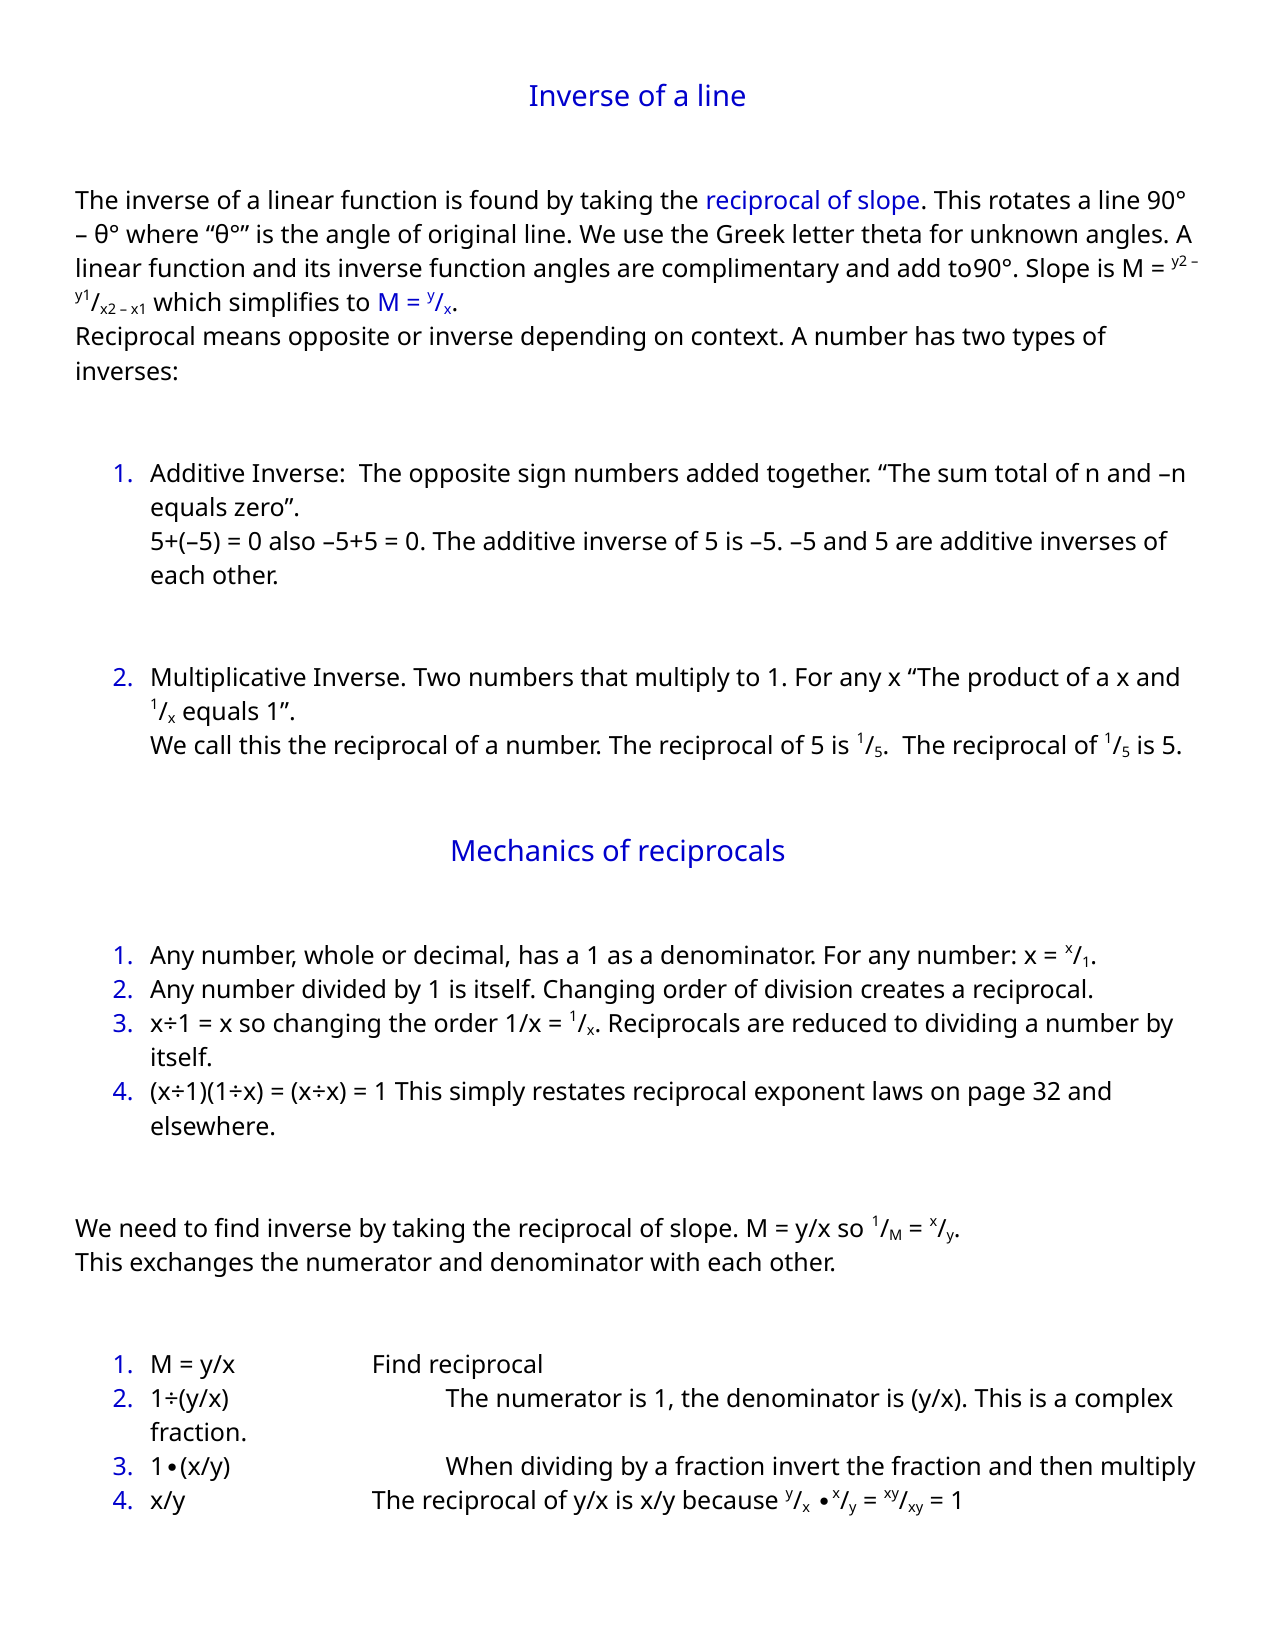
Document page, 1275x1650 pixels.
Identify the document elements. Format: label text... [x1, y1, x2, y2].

list x÷1 = x so changing the order 1/x = 1/x. Reciprocals are reduced to dividing a number by itself. [112, 1006, 1200, 1074]
list Any number divided by 1 is itself. Changing order of division creates a reciprocal. [112, 972, 1200, 1006]
text Reciprocal means opposite or inverse depending on context. A number has two types of inverses: [75, 319, 1200, 387]
text The inverse of a linear function is found by taking the reciprocal of slope. This rotates a line 90° – θ° where “θ°” is the angle of original line. We use the Greek letter theta for unknown angles. A linear function and its inverse function angles are complimentary and add to90°. Slope is M = y2 –y1/x2 – x1 which simplifies to M = y/x. [75, 183, 1200, 319]
list Any number, whole or decimal, has a 1 as a denominator. For any number: x = x/1. [112, 938, 1200, 972]
text This exchanges the numerator and denominator with each other. [75, 1244, 1200, 1278]
list (x÷1)(1÷x) = (x÷x) = 1 This simply restates reciprocal exponent laws on page 32 and elsewhere. [112, 1074, 1200, 1142]
list We call this the reciprocal of a number. The reciprocal of 5 is 1/5. The reciprocal of 1/5 is 5. [112, 728, 1200, 762]
text Mechanics of reciprocals [75, 830, 1200, 870]
list M = y/x Find reciprocal [112, 1347, 1200, 1381]
list 1∙(x/y) When dividing by a fraction invert the fraction and then multiply [112, 1449, 1200, 1483]
text Inverse of a line [75, 75, 1200, 115]
list Additive Inverse: The opposite sign numbers added together. “The sum total of n and –n equals zero”. [112, 455, 1200, 523]
list Multiplicative Inverse. Two numbers that multiply to 1. For any x “The product of a x and 1/x equals 1”. [112, 660, 1200, 728]
list x/y The reciprocal of y/x is x/y because y/x ∙x/y = xy/xy = 1 [112, 1483, 1200, 1517]
list 5+(–5) = 0 also –5+5 = 0. The additive inverse of 5 is –5. –5 and 5 are additive inverses of each other. [112, 523, 1200, 592]
text We need to find inverse by taking the reciprocal of slope. M = y/x so 1/M = x/y. [75, 1210, 1200, 1244]
list 1÷(y/x) The numerator is 1, the denominator is (y/x). This is a complex fraction. [112, 1381, 1200, 1449]
